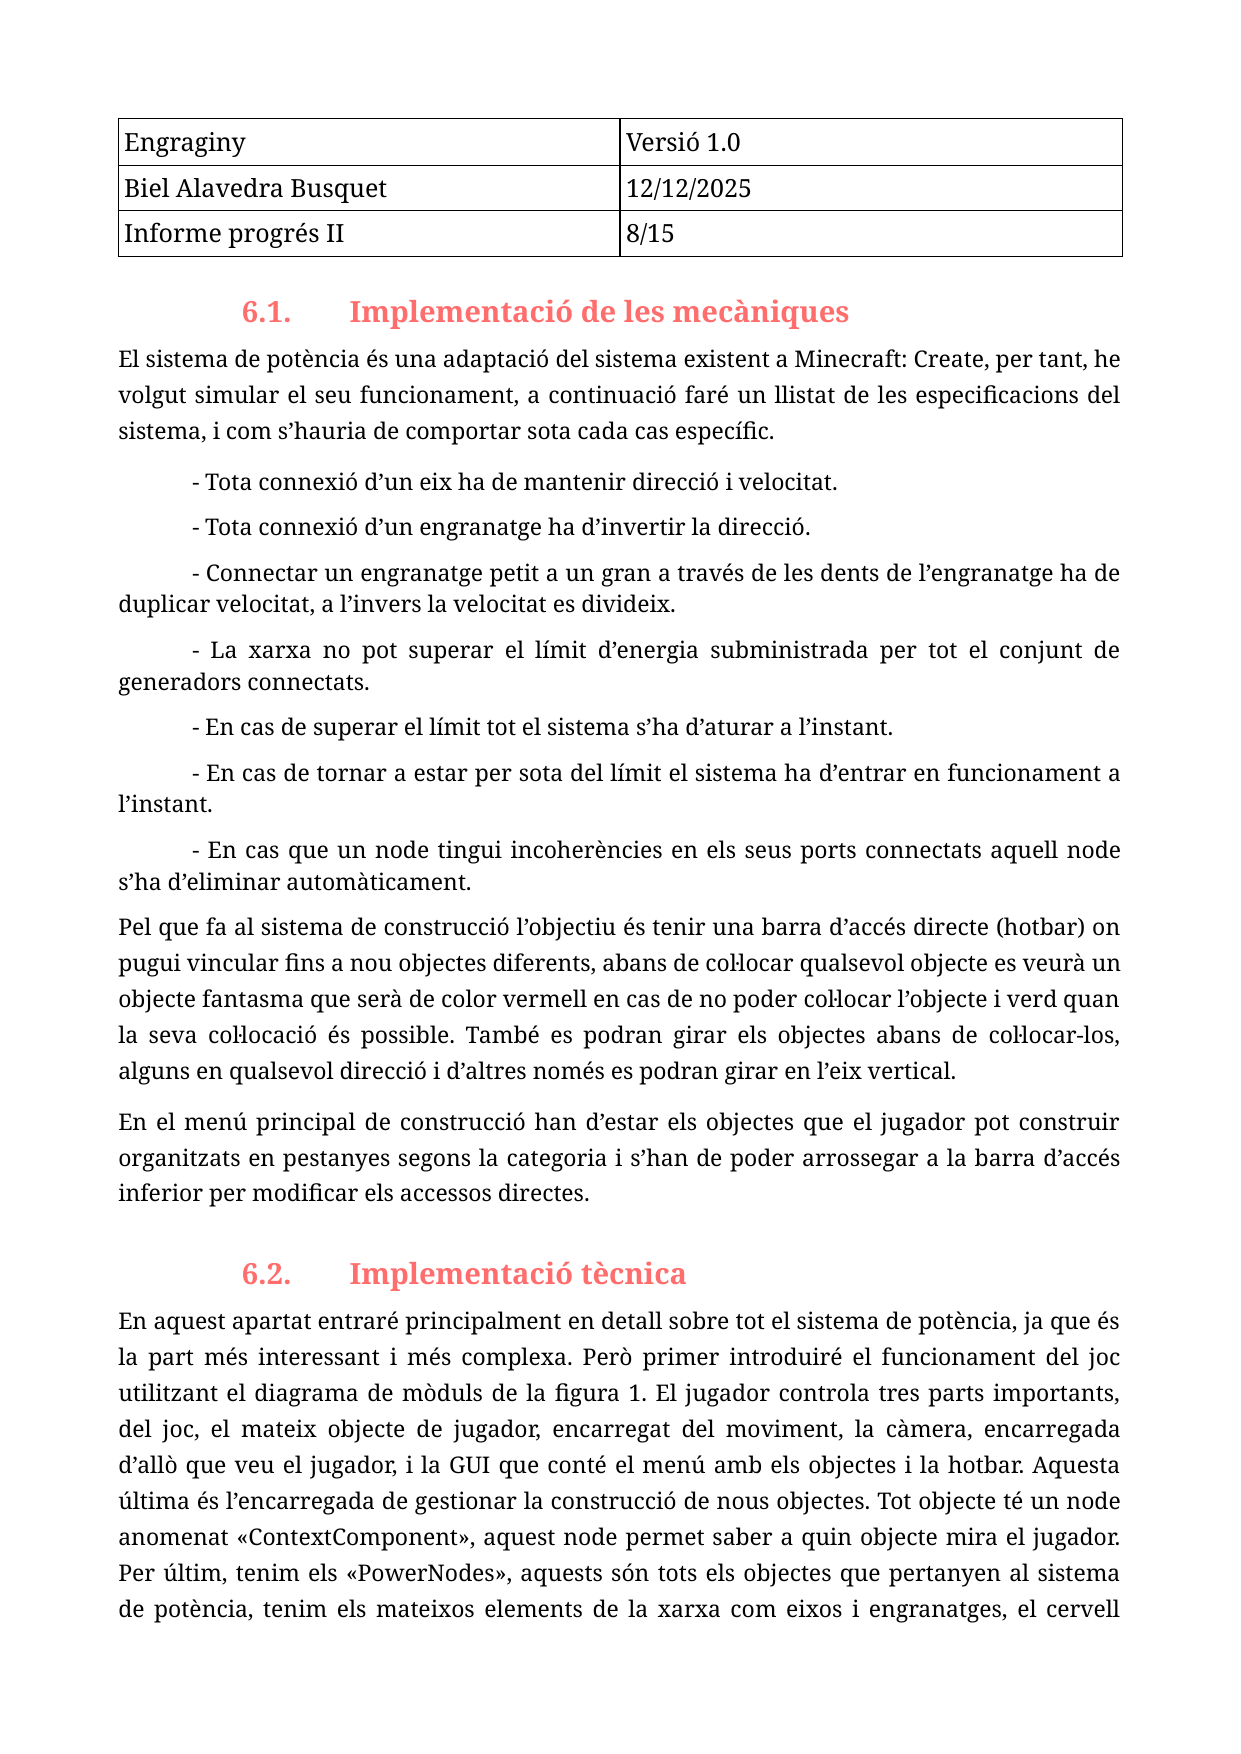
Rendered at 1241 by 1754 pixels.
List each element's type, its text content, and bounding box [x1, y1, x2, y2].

text - En cas que un node tingui incoherències en els seus ports connectats aquell node s’ha d’eliminar automàticament. [118, 834, 1122, 897]
text - Tota connexió d’un engranatge ha d’invertir la direcció. [118, 511, 1122, 542]
text - Tota connexió d’un eix ha de mantenir direcció i velocitat. [118, 465, 1122, 497]
text En aquest apartat entraré principalment en detall sobre tot el sistema de potència, ja que és la part més interessant i més complexa. Però primer introduiré el funcionament del joc utilitzant el diagrama de mòduls de la figura 1. El jugador controla tres parts importants, del joc, el mateix objecte de jugador, encarregat del moviment, la càmera, encarregada d’allò que veu el jugador, i la GUI que conté el menú amb els objectes i la hotbar. Aquesta última és l’encarregada de gestionar la construcció de nous objectes. Tot objecte té un node anomenat «ContextComponent», aquest node permet saber a quin objecte mira el jugador. Per últim, tenim els «PowerNodes», aquests són tots els objectes que pertanyen al sistema de potència, tenim els mateixos elements de la xarxa com eixos i engranatges, el cervell [118, 1305, 1122, 1624]
text - En cas de tornar a estar per sota del límit el sistema ha d’entrar en funcionament a l’instant. [118, 757, 1122, 819]
text El sistema de potència és una adaptació del sistema existent a Minecraft: Create, per tant, he volgut simular el seu funcionament, a continuació faré un llistat de les especificacions del sistema, i com s’hauria de comportar sota cada cas específic. [118, 343, 1122, 446]
subtitle Implementació tècnica [234, 1253, 1122, 1293]
text - Connectar un engranatge petit a un gran a través de les dents de l’engranatge ha de duplicar velocitat, a l’invers la velocitat es divideix. [118, 557, 1122, 619]
text - En cas de superar el límit tot el sistema s’ha d’aturar a l’instant. [118, 711, 1122, 742]
text Pel que fa al sistema de construcció l’objectiu és tenir una barra d’accés directe (hotbar) on pugui vincular fins a nou objectes diferents, abans de col·locar qualsevol objecte es veurà un objecte fantasma que serà de color vermell en cas de no poder col·locar l’objecte i verd quan la seva col·locació és possible. També es podran girar els objectes abans de col·locar-los, alguns en qualsevol direcció i d’altres només es podran girar en l’eix vertical. [118, 911, 1122, 1086]
text - La xarxa no pot superar el límit d’energia subministrada per tot el conjunt de generadors connectats. [118, 634, 1122, 697]
subtitle Implementació de les mecàniques [234, 291, 1122, 331]
text En el menú principal de construcció han d’estar els objectes que el jugador pot construir organitzats en pestanyes segons la categoria i s’han de poder arrossegar a la barra d’accés inferior per modificar els accessos directes. [118, 1106, 1122, 1209]
